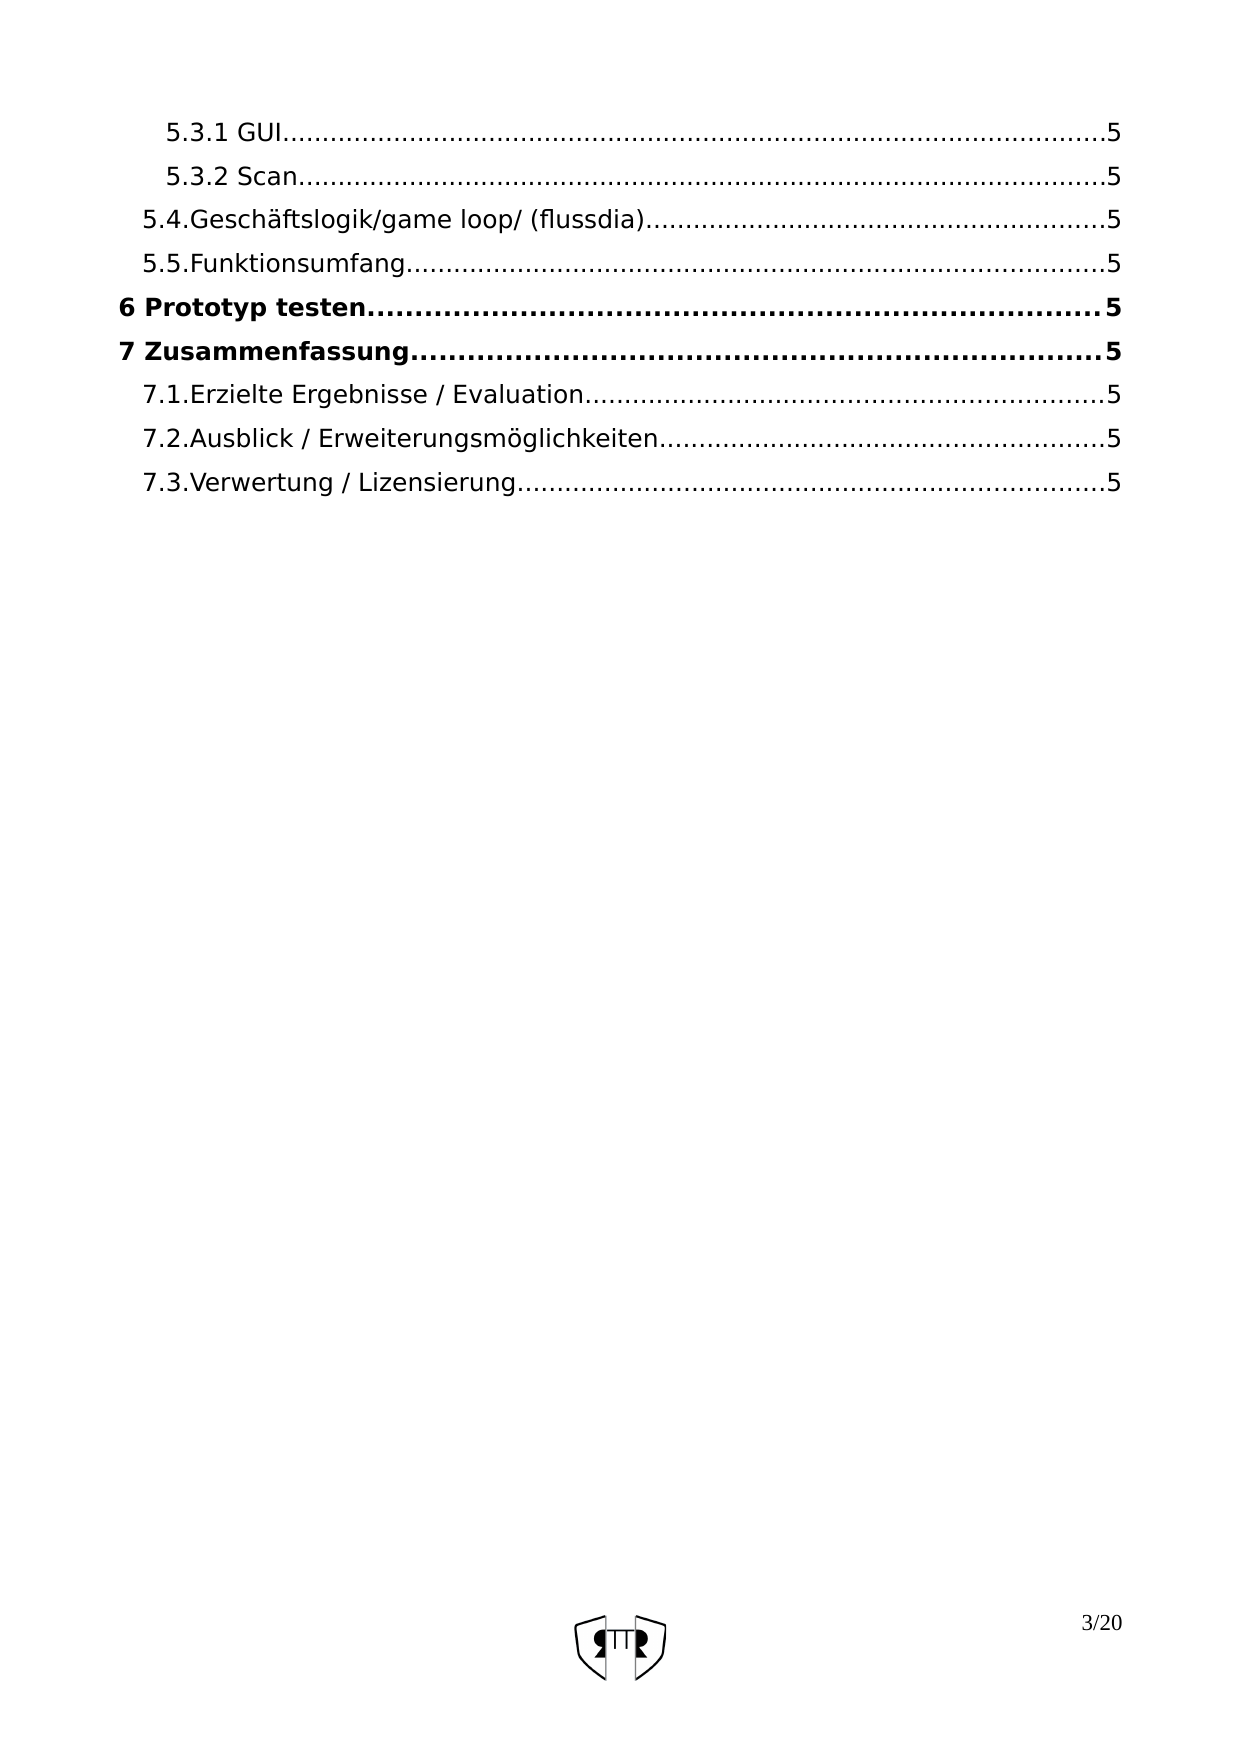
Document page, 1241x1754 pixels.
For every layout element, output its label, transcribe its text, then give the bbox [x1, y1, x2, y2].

text 5.4.Geschäftslogik/game loop/ (flussdia) 5 [142, 206, 1122, 235]
picture [574, 1615, 667, 1681]
text 7 Zusammenfassung 5 [118, 337, 1122, 366]
text 7.3.Verwertung / Lizensierung 5 [142, 468, 1122, 497]
text 5.3.1 GUI 5 [165, 118, 1122, 147]
text 7.1.Erzielte Ergebnisse / Evaluation 5 [142, 381, 1122, 410]
text 7.2.Ausblick / Erweiterungsmöglichkeiten 5 [142, 424, 1122, 453]
text 5.5.Funktionsumfang 5 [142, 249, 1122, 278]
text 6 Prototyp testen 5 [118, 293, 1122, 322]
text 5.3.2 Scan 5 [165, 162, 1122, 191]
